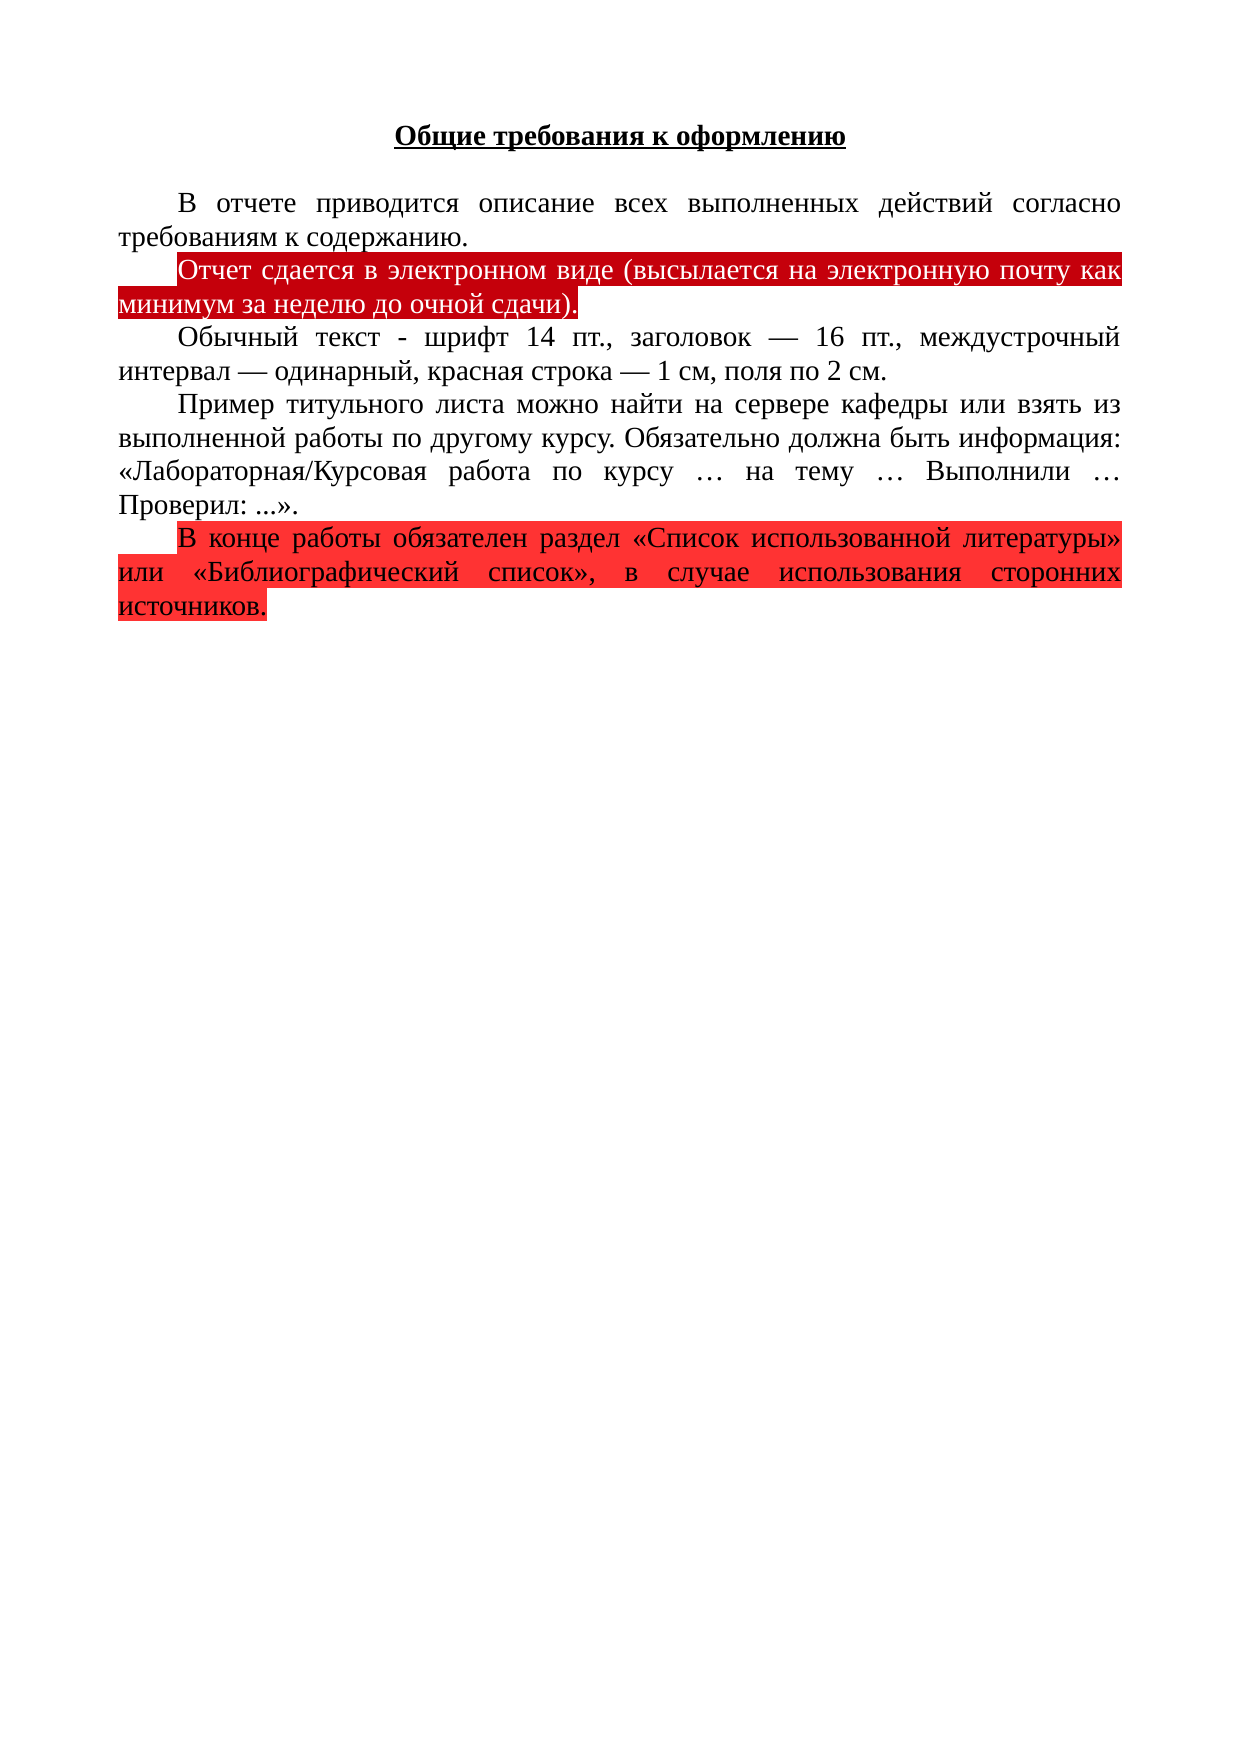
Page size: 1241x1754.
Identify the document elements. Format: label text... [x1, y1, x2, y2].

text Отчет сдается в электронном виде (высылается на электронную почту как минимум за неделю до очной сдачи). [118, 252, 1122, 319]
text Обычный текст - шрифт 14 пт., заголовок — 16 пт., междустрочный интервал — одинарный, красная строка — 1 см, поля по 2 см. [118, 319, 1122, 386]
text Пример титульного листа можно найти на сервере кафедры или взять из выполненной работы по другому курсу. Обязательно должна быть информация: «Лабораторная/Курсовая работа по курсу … на тему … Выполнили … Проверил: ...». [118, 386, 1122, 521]
text В отчете приводится описание всех выполненных действий согласно требованиям к содержанию. [118, 185, 1122, 252]
text Общие требования к оформлению [118, 118, 1122, 152]
text В конце работы обязателен раздел «Список использованной литературы» или «Библиографический список», в случае использования сторонних источников. [118, 521, 1122, 621]
